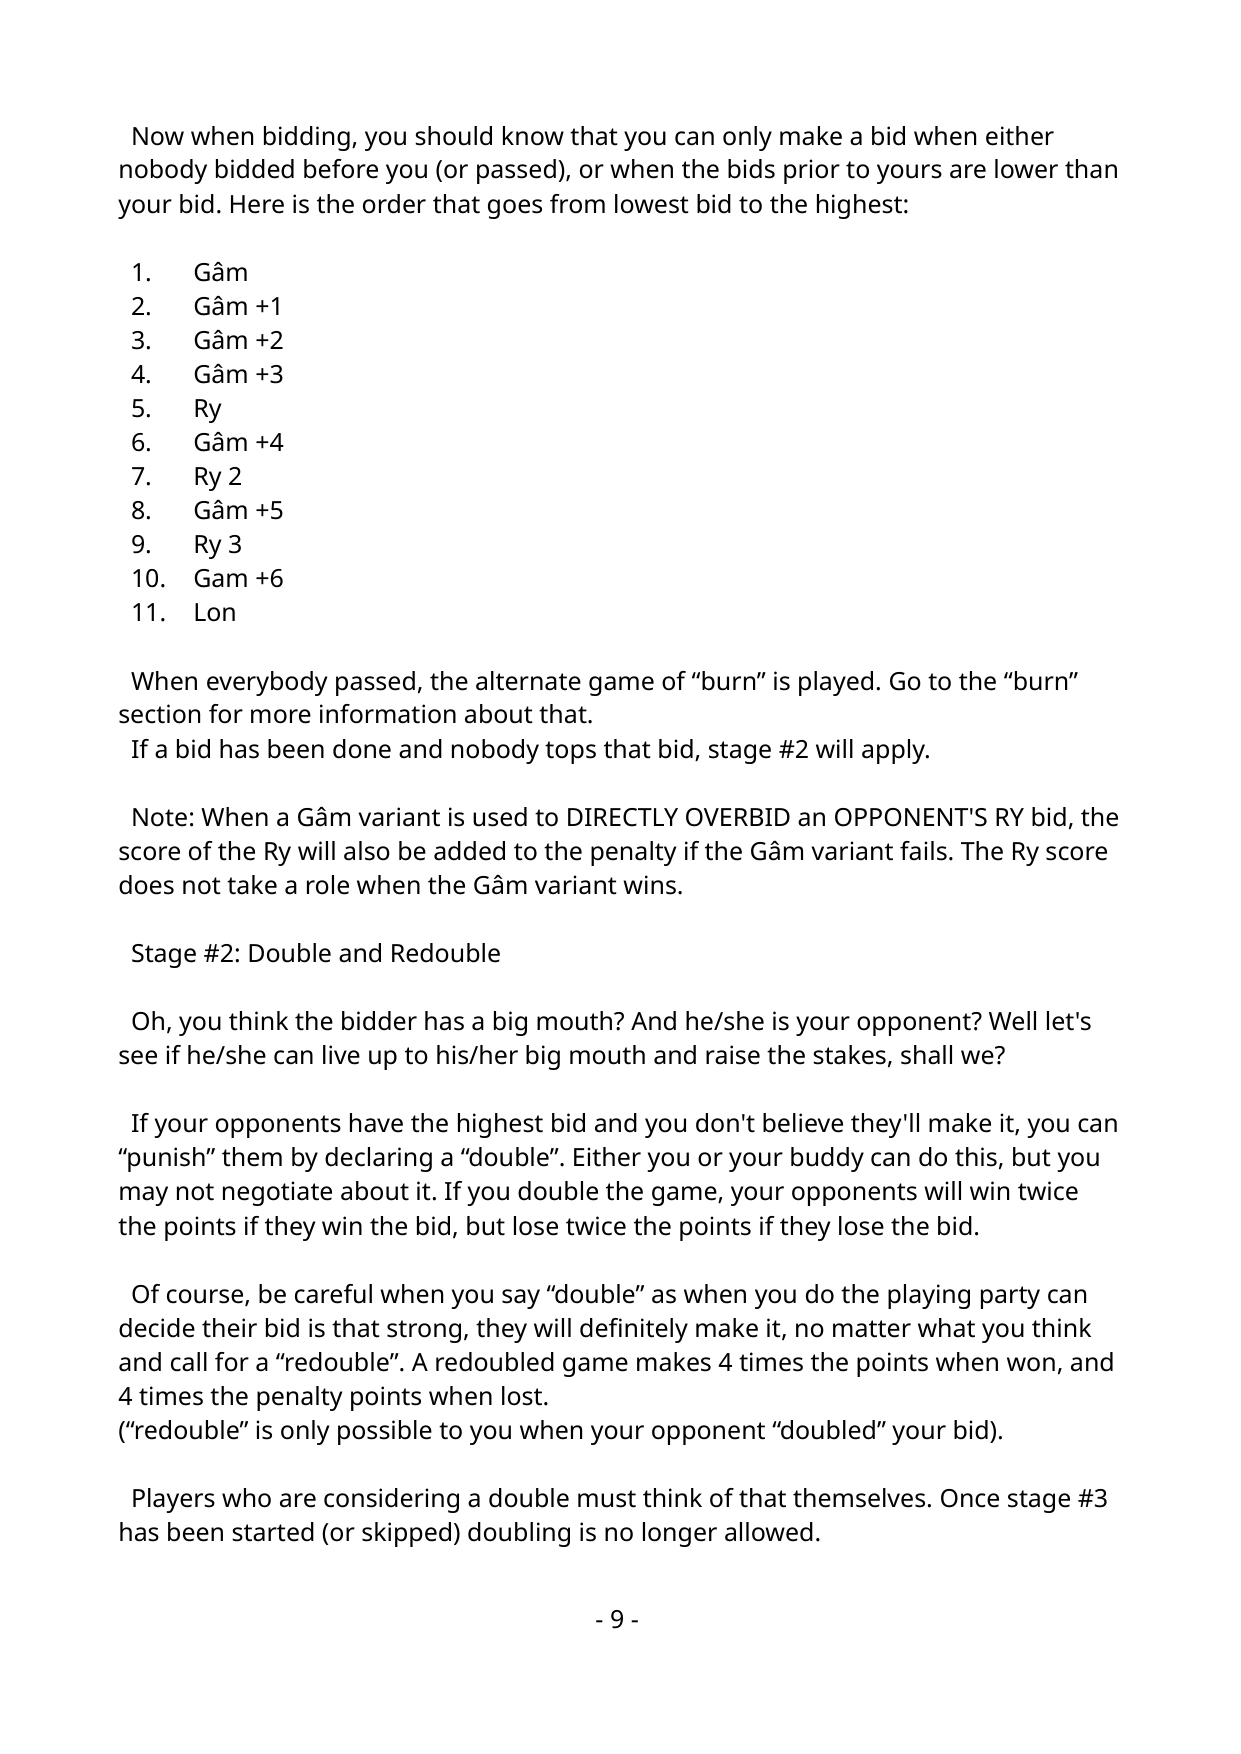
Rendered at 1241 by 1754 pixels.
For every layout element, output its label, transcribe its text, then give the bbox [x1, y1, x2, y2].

text When everybody passed, the alternate game of “burn” is played. Go to the “burn” section for more information about that. [118, 663, 1122, 731]
text Oh, you think the bidder has a big mouth? And he/she is your opponent? Well let's see if he/she can live up to his/her big mouth and raise the stakes, shall we? [118, 1004, 1122, 1072]
list Ry 3 [118, 527, 1122, 561]
text Now when bidding, you should know that you can only make a bid when either nobody bidded before you (or passed), or when the bids prior to yours are lower than your bid. Here is the order that goes from lowest bid to the highest: [118, 118, 1122, 220]
text Note: When a Gâm variant is used to DIRECTLY OVERBID an OPPONENT'S RY bid, the score of the Ry will also be added to the penalty if the Gâm variant fails. The Ry score does not take a role when the Gâm variant wins. [118, 799, 1122, 902]
list Gâm +1 [118, 288, 1122, 322]
text Stage #2: Double and Redouble [118, 936, 1122, 970]
list Gâm +5 [118, 493, 1122, 527]
list Gâm +4 [118, 425, 1122, 459]
text Of course, be careful when you say “double” as when you do the playing party can decide their bid is that strong, they will definitely make it, no matter what you think and call for a “redouble”. A redoubled game makes 4 times the points when won, and 4 times the penalty points when lost. (“redouble” is only possible to you when your opponent “doubled” your bid). [118, 1276, 1122, 1447]
text If a bid has been done and nobody tops that bid, stage #2 will apply. [118, 731, 1122, 765]
list Gâm +2 [118, 322, 1122, 357]
text If your opponents have the highest bid and you don't believe they'll make it, you can “punish” them by declaring a “double”. Either you or your buddy can do this, but you may not negotiate about it. If you double the game, your opponents will win twice the points if they win the bid, but lose twice the points if they lose the bid. [118, 1106, 1122, 1242]
list Ry [118, 391, 1122, 425]
list Gam +6 [118, 561, 1122, 595]
list Gâm [118, 254, 1122, 288]
text Players who are considering a double must think of that themselves. Once stage #3 has been started (or skipped) doubling is no longer allowed. [118, 1481, 1122, 1549]
list Gâm +3 [118, 357, 1122, 391]
list Ry 2 [118, 459, 1122, 493]
list Lon [118, 595, 1122, 629]
